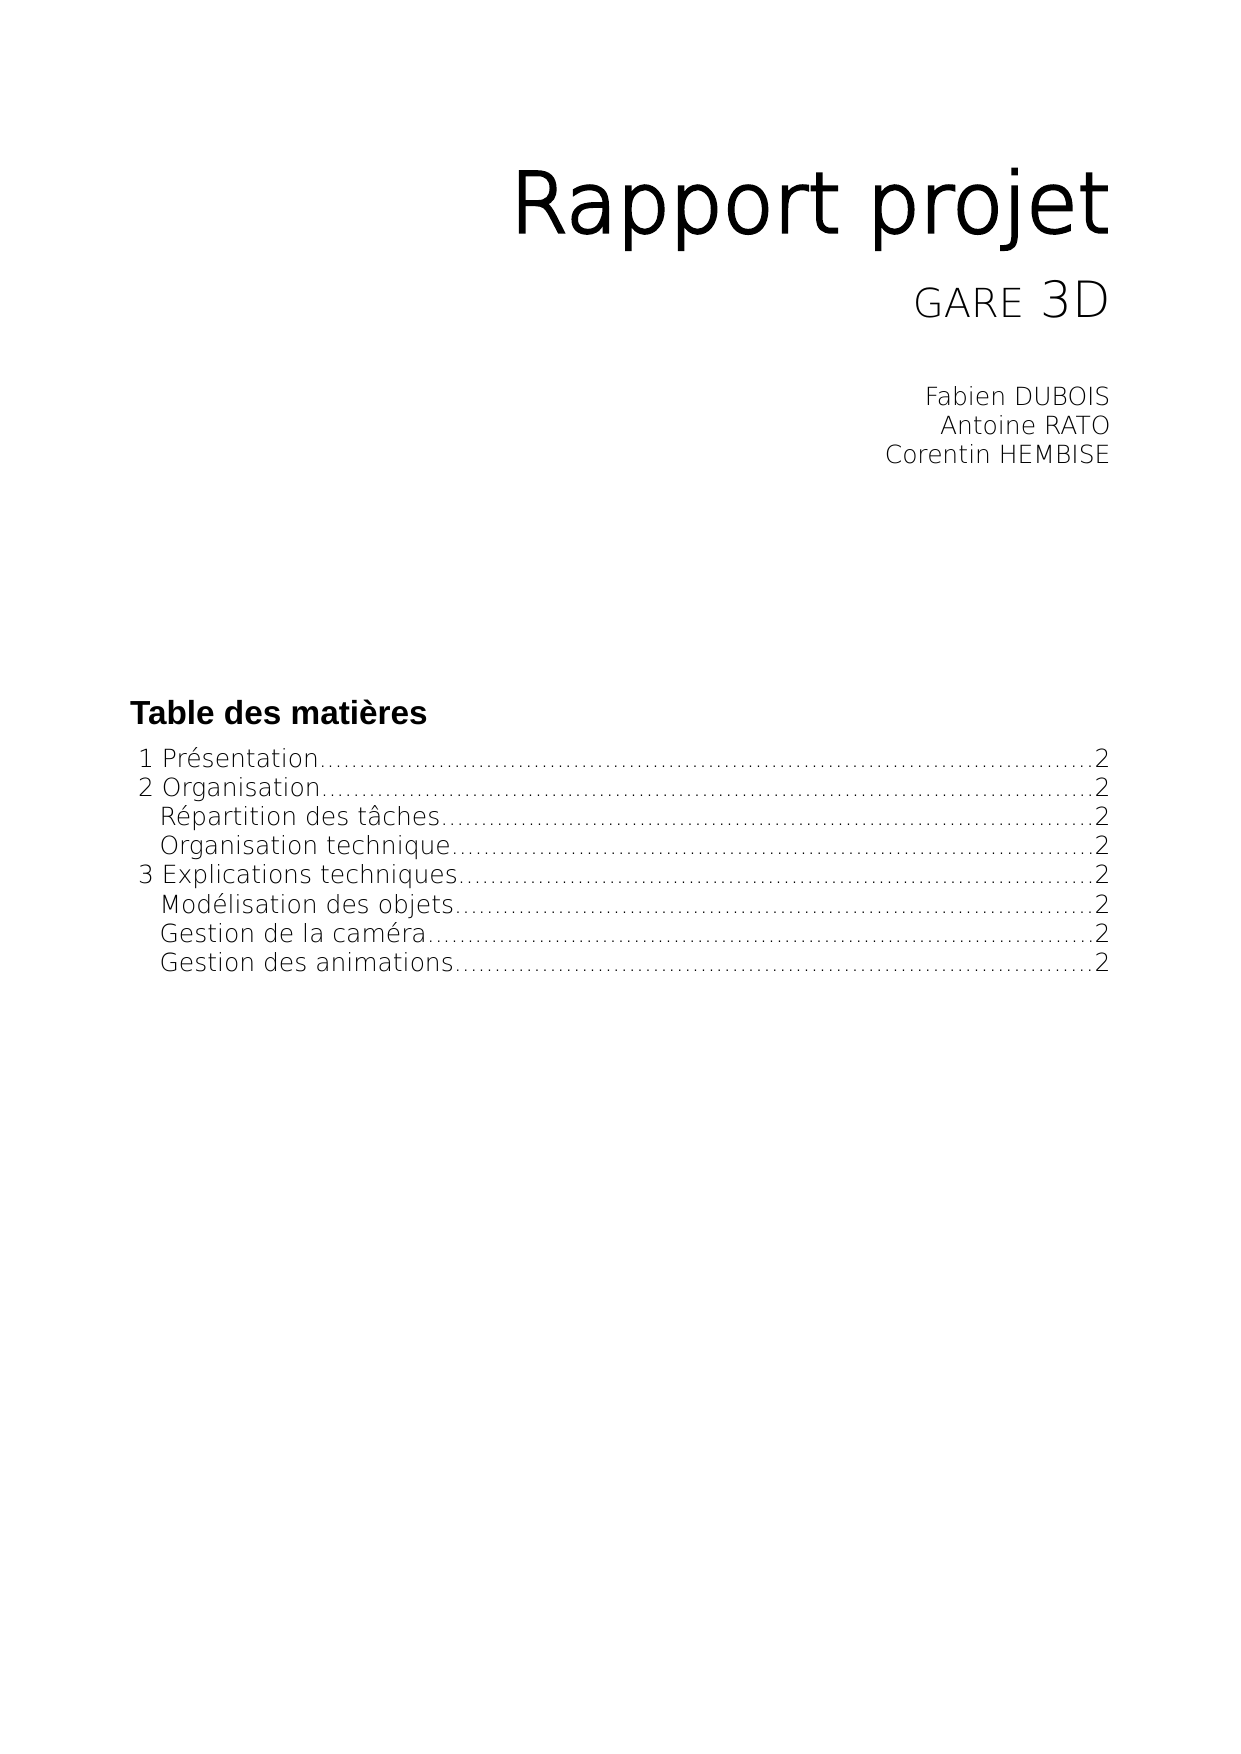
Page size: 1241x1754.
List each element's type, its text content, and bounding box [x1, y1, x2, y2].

text 1 Présentation 2 [130, 744, 1110, 773]
text 3 Explications techniques 2 [130, 861, 1110, 890]
subtitle Table des matières [130, 693, 1110, 731]
text Gestion de la caméra 2 [159, 919, 1110, 948]
text Fabien DUBOIS [130, 382, 1110, 411]
title Rapport projet [130, 155, 1110, 252]
text Modélisation des objets 2 [159, 890, 1110, 919]
subtitle gare 3D [130, 271, 1110, 329]
text Gestion des animations 2 [159, 948, 1110, 977]
text Répartition des tâches 2 [159, 802, 1110, 831]
text Antoine RATO [130, 411, 1110, 441]
text 2 Organisation 2 [130, 773, 1110, 802]
text Organisation technique 2 [159, 831, 1110, 861]
text Corentin HEMBISE [130, 441, 1110, 470]
